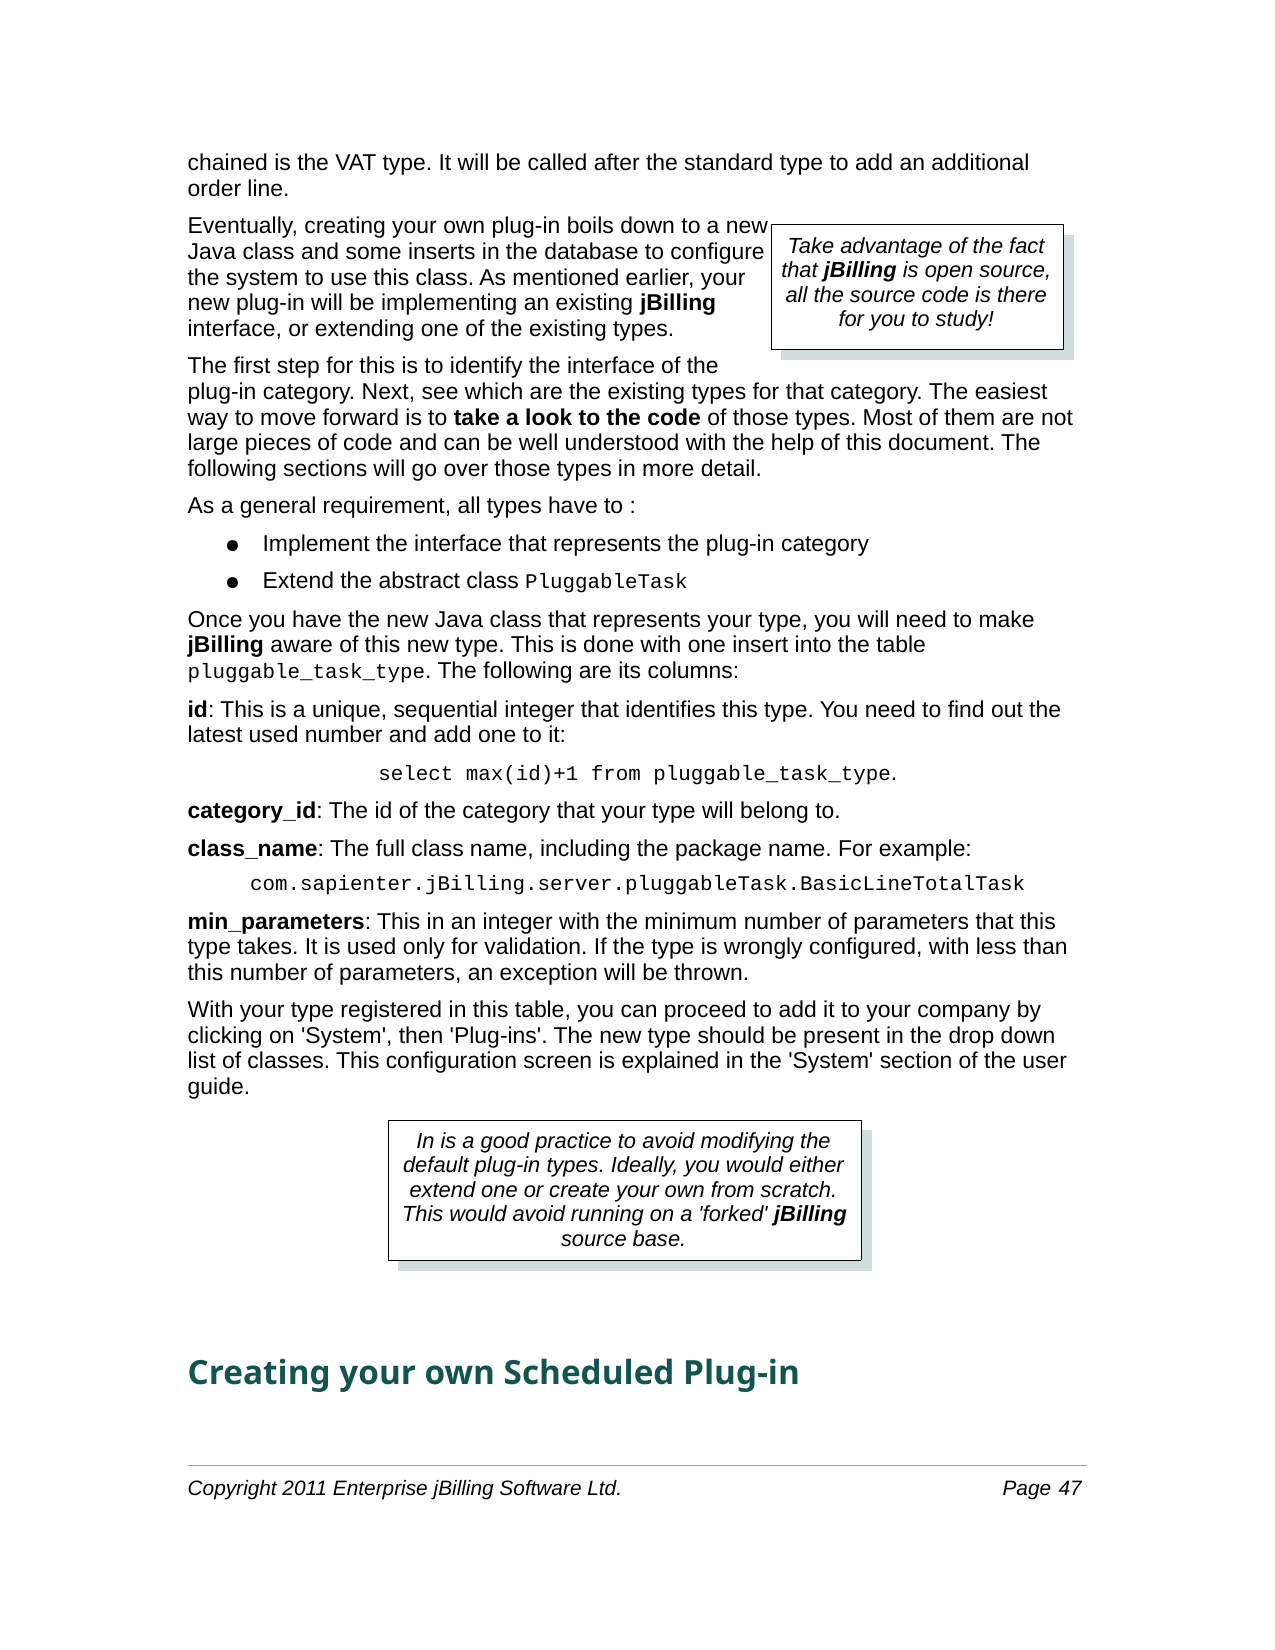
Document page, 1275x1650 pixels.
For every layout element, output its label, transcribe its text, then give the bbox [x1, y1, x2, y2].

text Once you have the new Java class that represents your type, you will need to make jBilling aware of this new type. This is done with one insert into the table pluggable_task_type. The following are its columns: [187, 606, 1087, 684]
text category_id: The id of the category that your type will belong to. [187, 798, 1087, 824]
text The first step for this is to identify the interface of the plug-in category. Next, see which are the existing types for that category. The easiest way to move forward is to take a look to the code of those types. Most of them are not large pieces of code and can be well understood with the help of this document. The following sections will go over those types in more detail. [187, 353, 1087, 481]
text id: This is a unique, sequential integer that identifies this type. You need to find out the latest used number and add one to it: [187, 696, 1087, 748]
text Eventually, creating your own plug-in boils down to a new Java class and some inserts in the database to configure the system to use this class. As mentioned earlier, your new plug-in will be implementing an existing jBilling interface, or extending one of the existing types. [772, 225, 1063, 349]
text As a general requirement, all types have to : [187, 493, 1087, 518]
subtitle Creating your own Scheduled Plug-in [187, 1349, 1087, 1394]
text class_name: The full class name, including the package name. For example: [187, 836, 1087, 861]
text Take advantage of the fact that jBilling is open source, all the source code is there for you to study! [780, 233, 1054, 331]
text With your type registered in this table, you can proceed to add it to your company by clicking on 'System', then 'Plug-ins'. The new type should be present in the drop down list of classes. This configuration screen is explained in the 'System' section of the user guide. [187, 997, 1087, 1099]
list Extend the abstract class PluggableTask [225, 568, 1087, 594]
text Eventually, creating your own plug-in boils down to a new Java class and some inserts in the database to configure the system to use this class. As mentioned earlier, your new plug-in will be implementing an existing jBilling interface, or extending one of the existing types. [187, 213, 1087, 341]
text select max(id)+1 from pluggable_task_type. [187, 759, 1087, 786]
text min_parameters: This in an integer with the minimum number of parameters that this type takes. It is used only for validation. If the type is wrongly configured, with less than this number of parameters, an exception will be thrown. [187, 908, 1087, 985]
text chained is the VAT type. It will be called after the standard type to add an additional order line. [187, 150, 1087, 201]
text com.sapienter.jBilling.server.pluggableTask.BasicLineTotalTask [187, 873, 1087, 897]
text In is a good practice to avoid modifying the default plug-in types. Ideally, you would either extend one or create your own from scratch. This would avoid running on a 'forked' jBilling source base. [396, 1128, 852, 1251]
list Implement the interface that represents the plug-in category [225, 530, 1087, 556]
